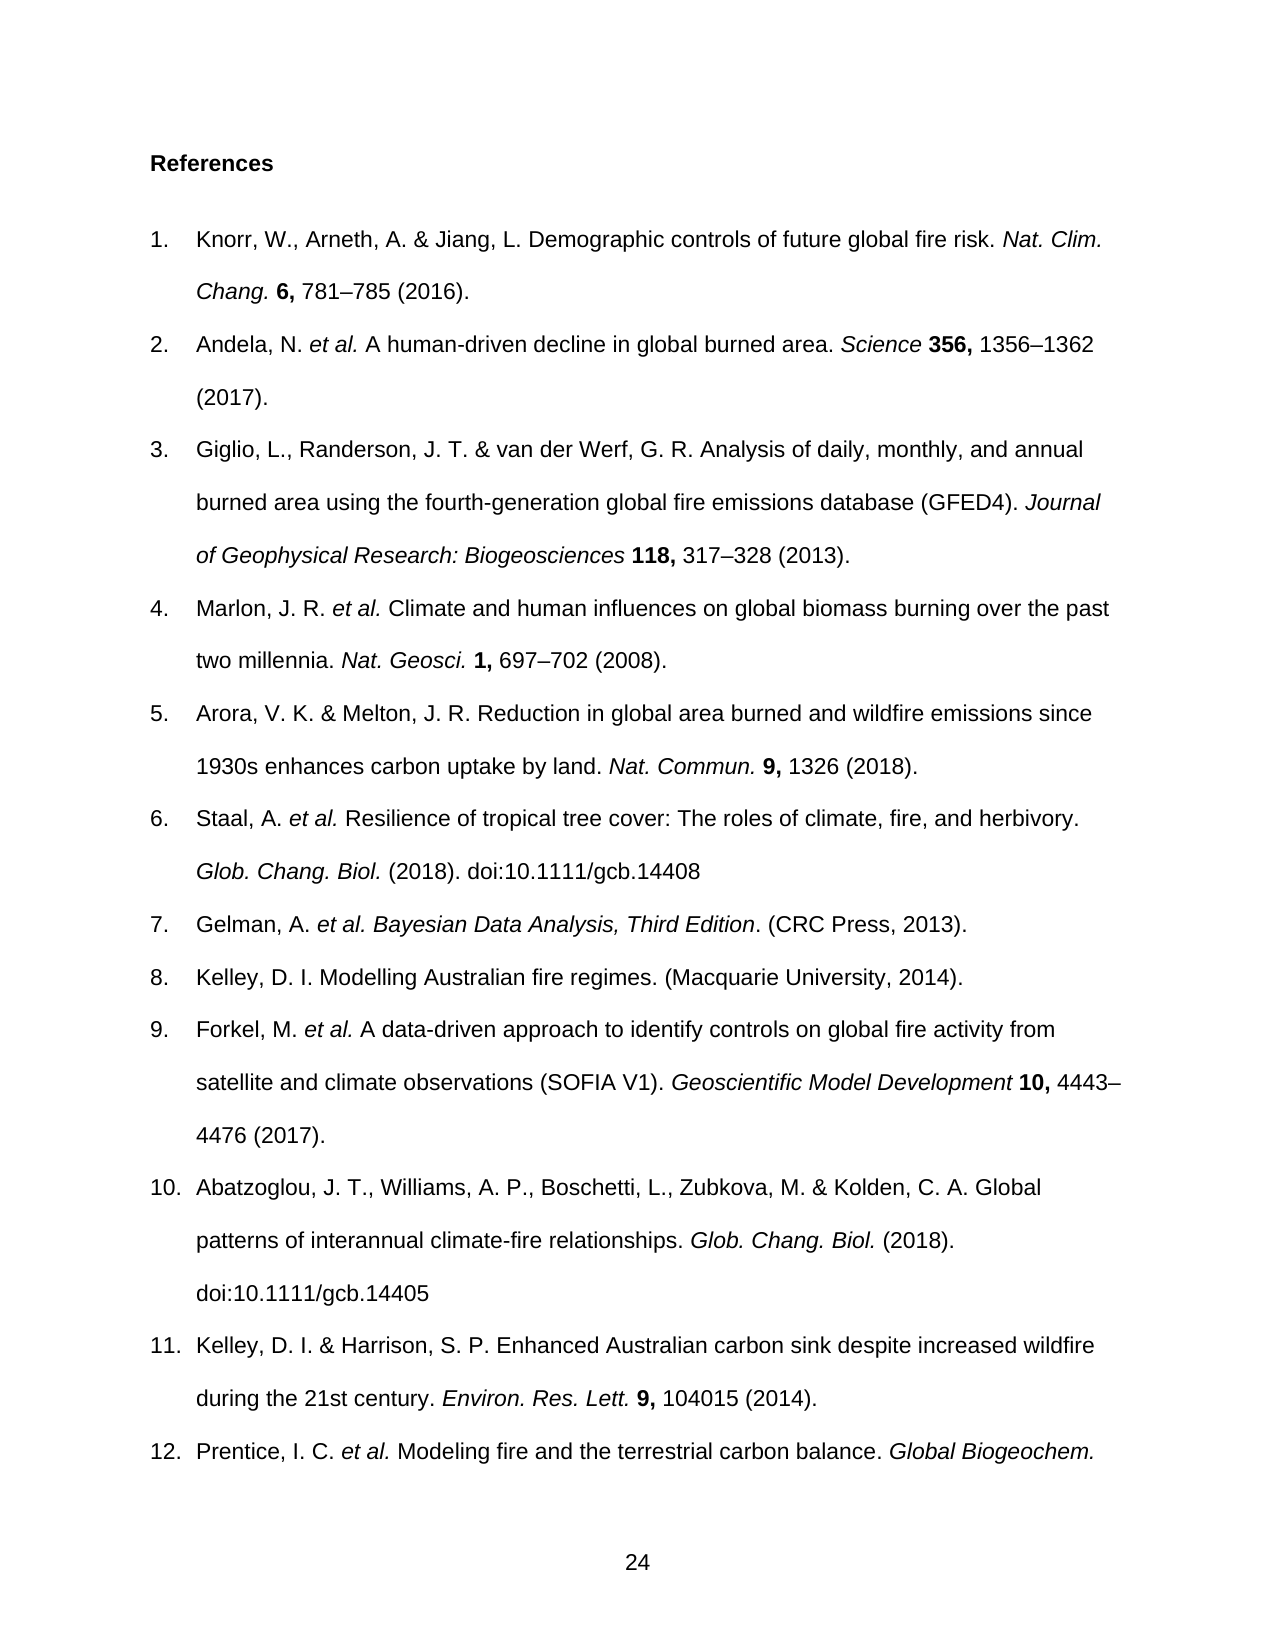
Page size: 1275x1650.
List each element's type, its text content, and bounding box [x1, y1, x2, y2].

text References [150, 150, 1125, 176]
text 12. Prentice, I. C. et al. Modeling fire and the terrestrial carbon balance. Global Biogeochem. [150, 1438, 1125, 1464]
text 4. Marlon, J. R. et al. Climate and human influences on global biomass burning over the past two millennia. Nat. Geosci. 1, 697–702 (2008). [150, 594, 1125, 674]
text 7. Gelman, A. et al. Bayesian Data Analysis, Third Edition. (CRC Press, 2013). [150, 911, 1125, 937]
text 10. Abatzoglou, J. T., Williams, A. P., Boschetti, L., Zubkova, M. & Kolden, C. A. Global patterns of interannual climate-fire relationships. Glob. Chang. Biol. (2018). doi:10.1111/gcb.14405 [150, 1174, 1125, 1306]
text 2. Andela, N. et al. A human-driven decline in global burned area. Science 356, 1356–1362 (2017). [150, 331, 1125, 410]
text 11. Kelley, D. I. & Harrison, S. P. Enhanced Australian carbon sink despite increased wildfire during the 21st century. Environ. Res. Lett. 9, 104015 (2014). [150, 1332, 1125, 1412]
text 9. Forkel, M. et al. A data-driven approach to identify controls on global fire activity from satellite and climate observations (SOFIA V1). Geoscientific Model Development 10, 4443–4476 (2017). [150, 1016, 1125, 1148]
text 6. Staal, A. et al. Resilience of tropical tree cover: The roles of climate, fire, and herbivory. Glob. Chang. Biol. (2018). doi:10.1111/gcb.14408 [150, 805, 1125, 884]
text 5. Arora, V. K. & Melton, J. R. Reduction in global area burned and wildfire emissions since 1930s enhances carbon uptake by land. Nat. Commun. 9, 1326 (2018). [150, 700, 1125, 779]
text 3. Giglio, L., Randerson, J. T. & van der Werf, G. R. Analysis of daily, monthly, and annual burned area using the fourth-generation global fire emissions database (GFED4). Journal of Geophysical Research: Biogeosciences 118, 317–328 (2013). [150, 436, 1125, 568]
text 8. Kelley, D. I. Modelling Australian fire regimes. (Macquarie University, 2014). [150, 963, 1125, 990]
text 1. Knorr, W., Arneth, A. & Jiang, L. Demographic controls of future global fire risk. Nat. Clim. Chang. 6, 781–785 (2016). [150, 226, 1125, 305]
